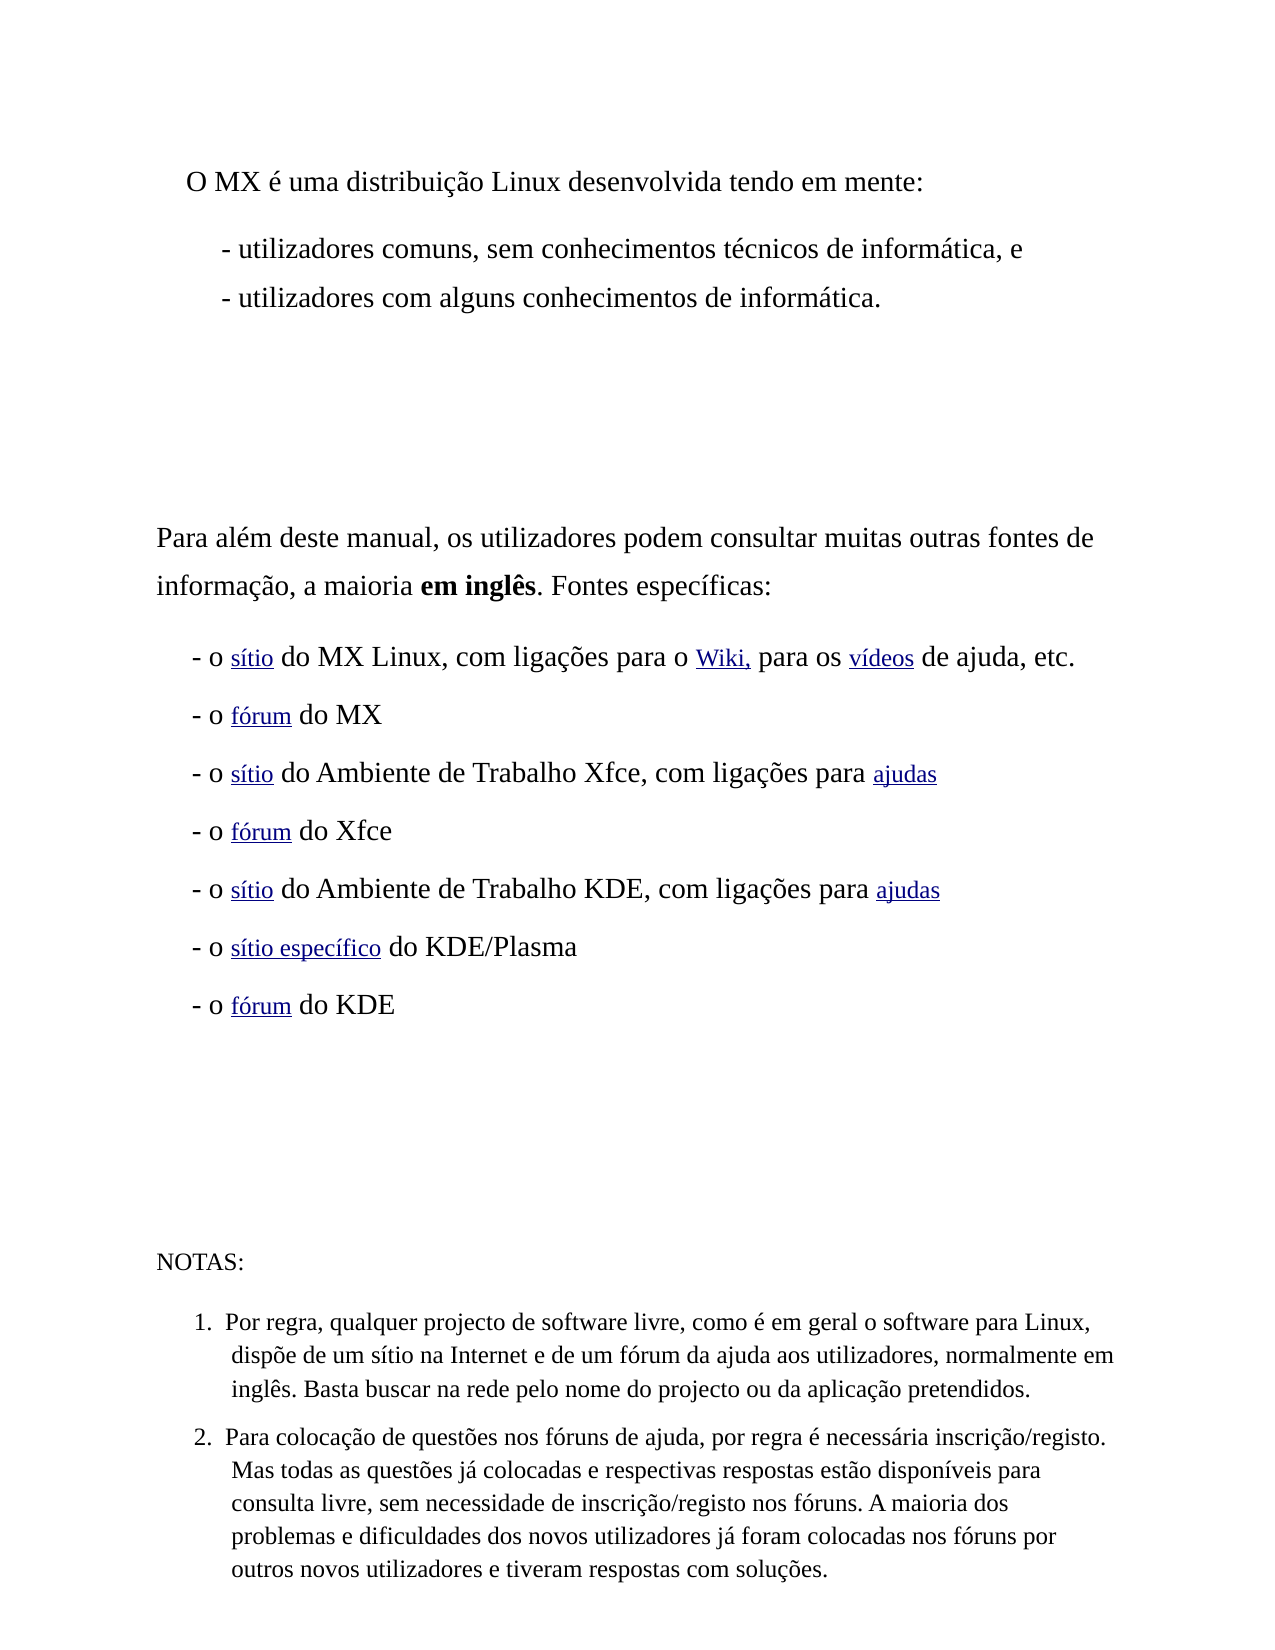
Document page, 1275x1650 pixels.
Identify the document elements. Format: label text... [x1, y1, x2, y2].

text - o sítio do Ambiente de Trabalho Xfce, com ligações para ajudas [185, 750, 1125, 788]
text - utilizadores comuns, sem conhecimentos técnicos de informática, e [215, 226, 1125, 265]
text - utilizadores com alguns conhecimentos de informática. [215, 275, 1125, 319]
text - o fórum do KDE [185, 982, 1125, 1027]
text - o fórum do MX [185, 692, 1125, 730]
text Para além deste manual, os utilizadores podem consultar muitas outras fontes de informação, a maioria em inglês. Fontes específicas: [150, 515, 1125, 608]
text - o sítio específico do KDE/Plasma [185, 924, 1125, 962]
text NOTAS: [150, 1242, 1125, 1282]
list Para colocação de questões nos fóruns de ajuda, por regra é necessária inscrição/registo. Mas todas as questões já colocadas e respectivas respostas estão disponíveis para consulta livre, sem necessidade de inscrição/registo nos fóruns. A maioria dos problemas e dificuldades dos novos utilizadores já foram colocadas nos fóruns por outros novos utilizadores e tiveram respostas com soluções. [187, 1416, 1125, 1589]
text - o sítio do MX Linux, com ligações para o Wiki, para os vídeos de ajuda, etc. [185, 634, 1125, 672]
text - o fórum do Xfce [185, 808, 1125, 846]
text O MX é uma distribuição Linux desenvolvida tendo em mente: [179, 159, 1125, 204]
text - o sítio do Ambiente de Trabalho KDE, com ligações para ajudas [185, 866, 1125, 904]
list Por regra, qualquer projecto de software livre, como é em geral o software para Linux, dispõe de um sítio na Internet e de um fórum da ajuda aos utilizadores, normalmente em inglês. Basta buscar na rede pelo nome do projecto ou da aplicação pretendidos. [187, 1302, 1125, 1403]
